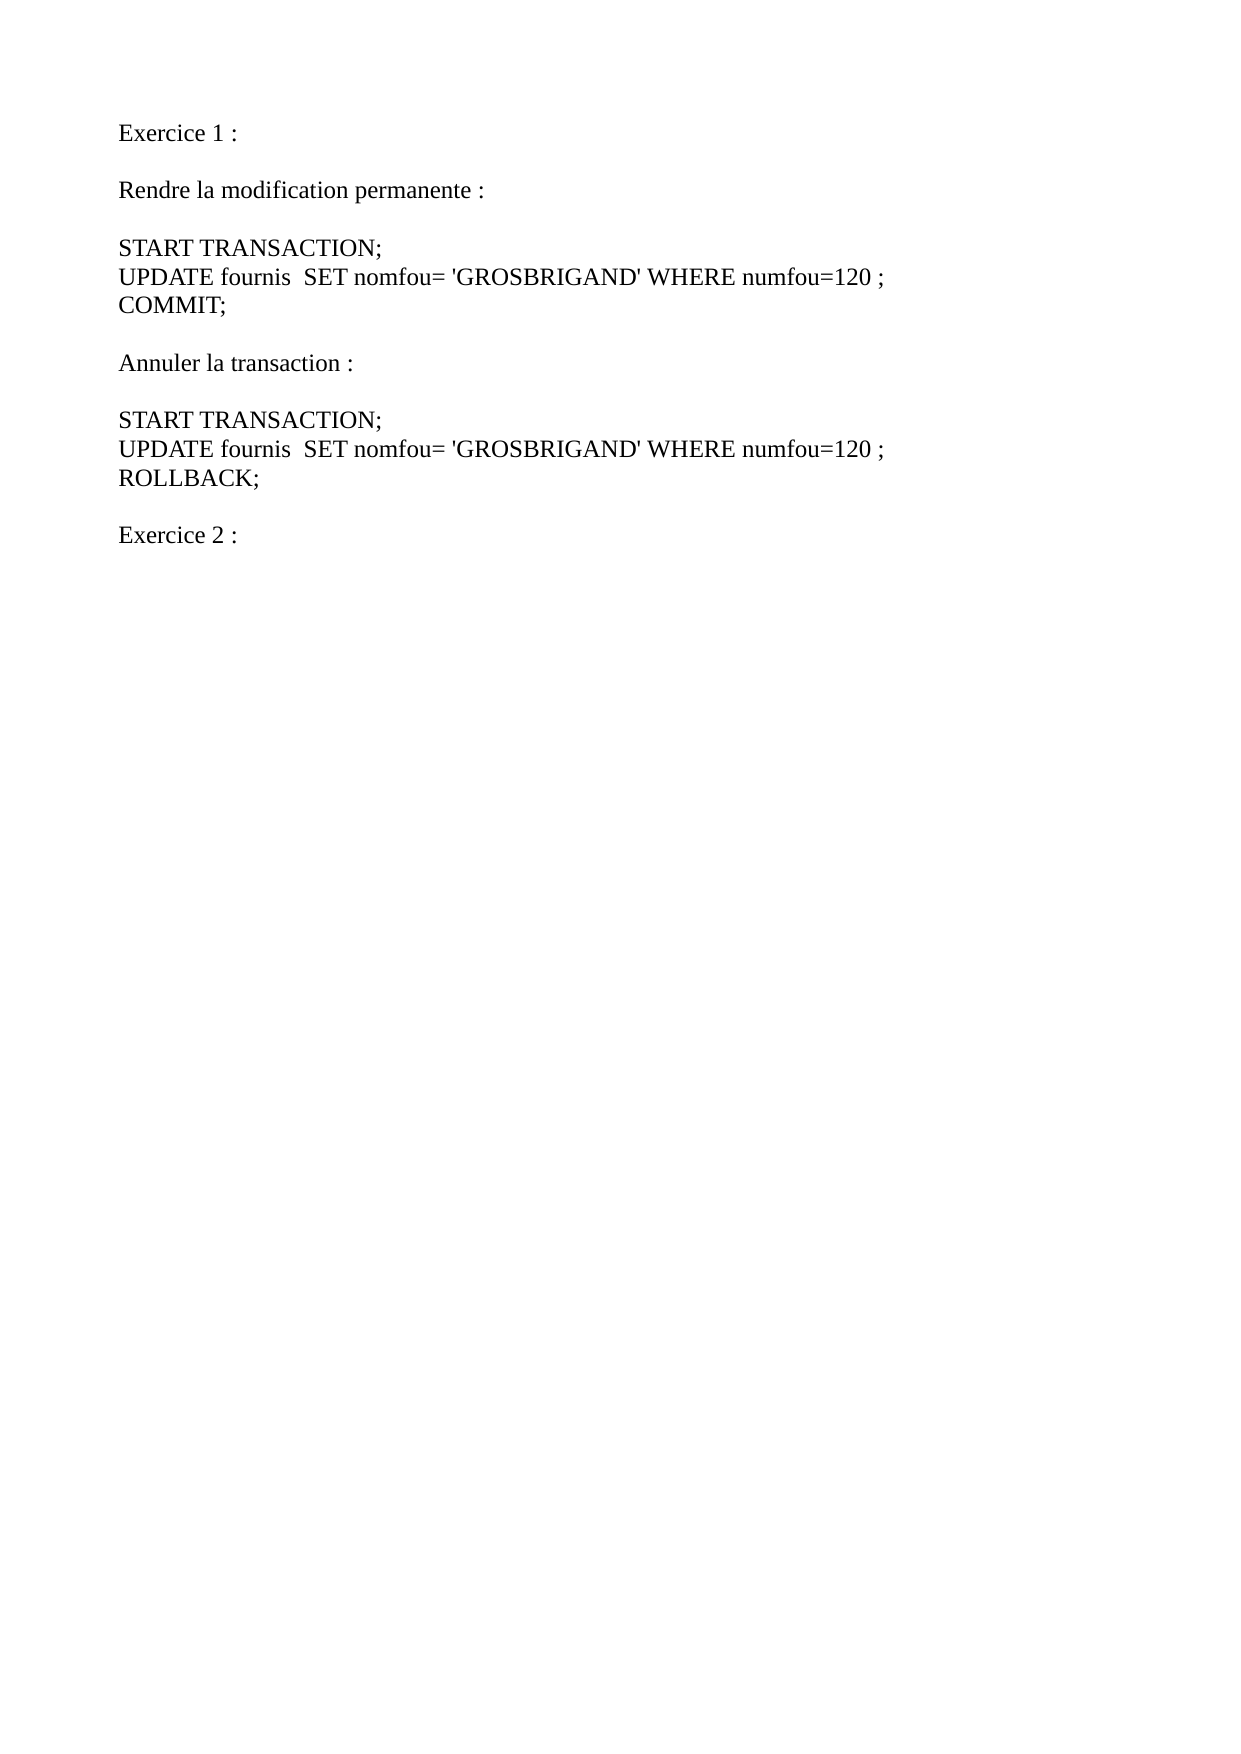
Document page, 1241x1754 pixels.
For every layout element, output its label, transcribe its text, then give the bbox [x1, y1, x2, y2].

text COMMIT; [118, 291, 1122, 319]
text Exercice 1 : [118, 118, 1122, 147]
text Exercice 2 : [118, 521, 1122, 549]
text UPDATE fournis SET nomfou= 'GROSBRIGAND' WHERE numfou=120 ; [118, 262, 1122, 291]
text UPDATE fournis SET nomfou= 'GROSBRIGAND' WHERE numfou=120 ; [118, 434, 1122, 463]
text ROLLBACK; [118, 463, 1122, 492]
text Annuler la transaction : [118, 348, 1122, 377]
text Rendre la modification permanente : [118, 176, 1122, 204]
text START TRANSACTION; [118, 233, 1122, 262]
text START TRANSACTION; [118, 406, 1122, 434]
